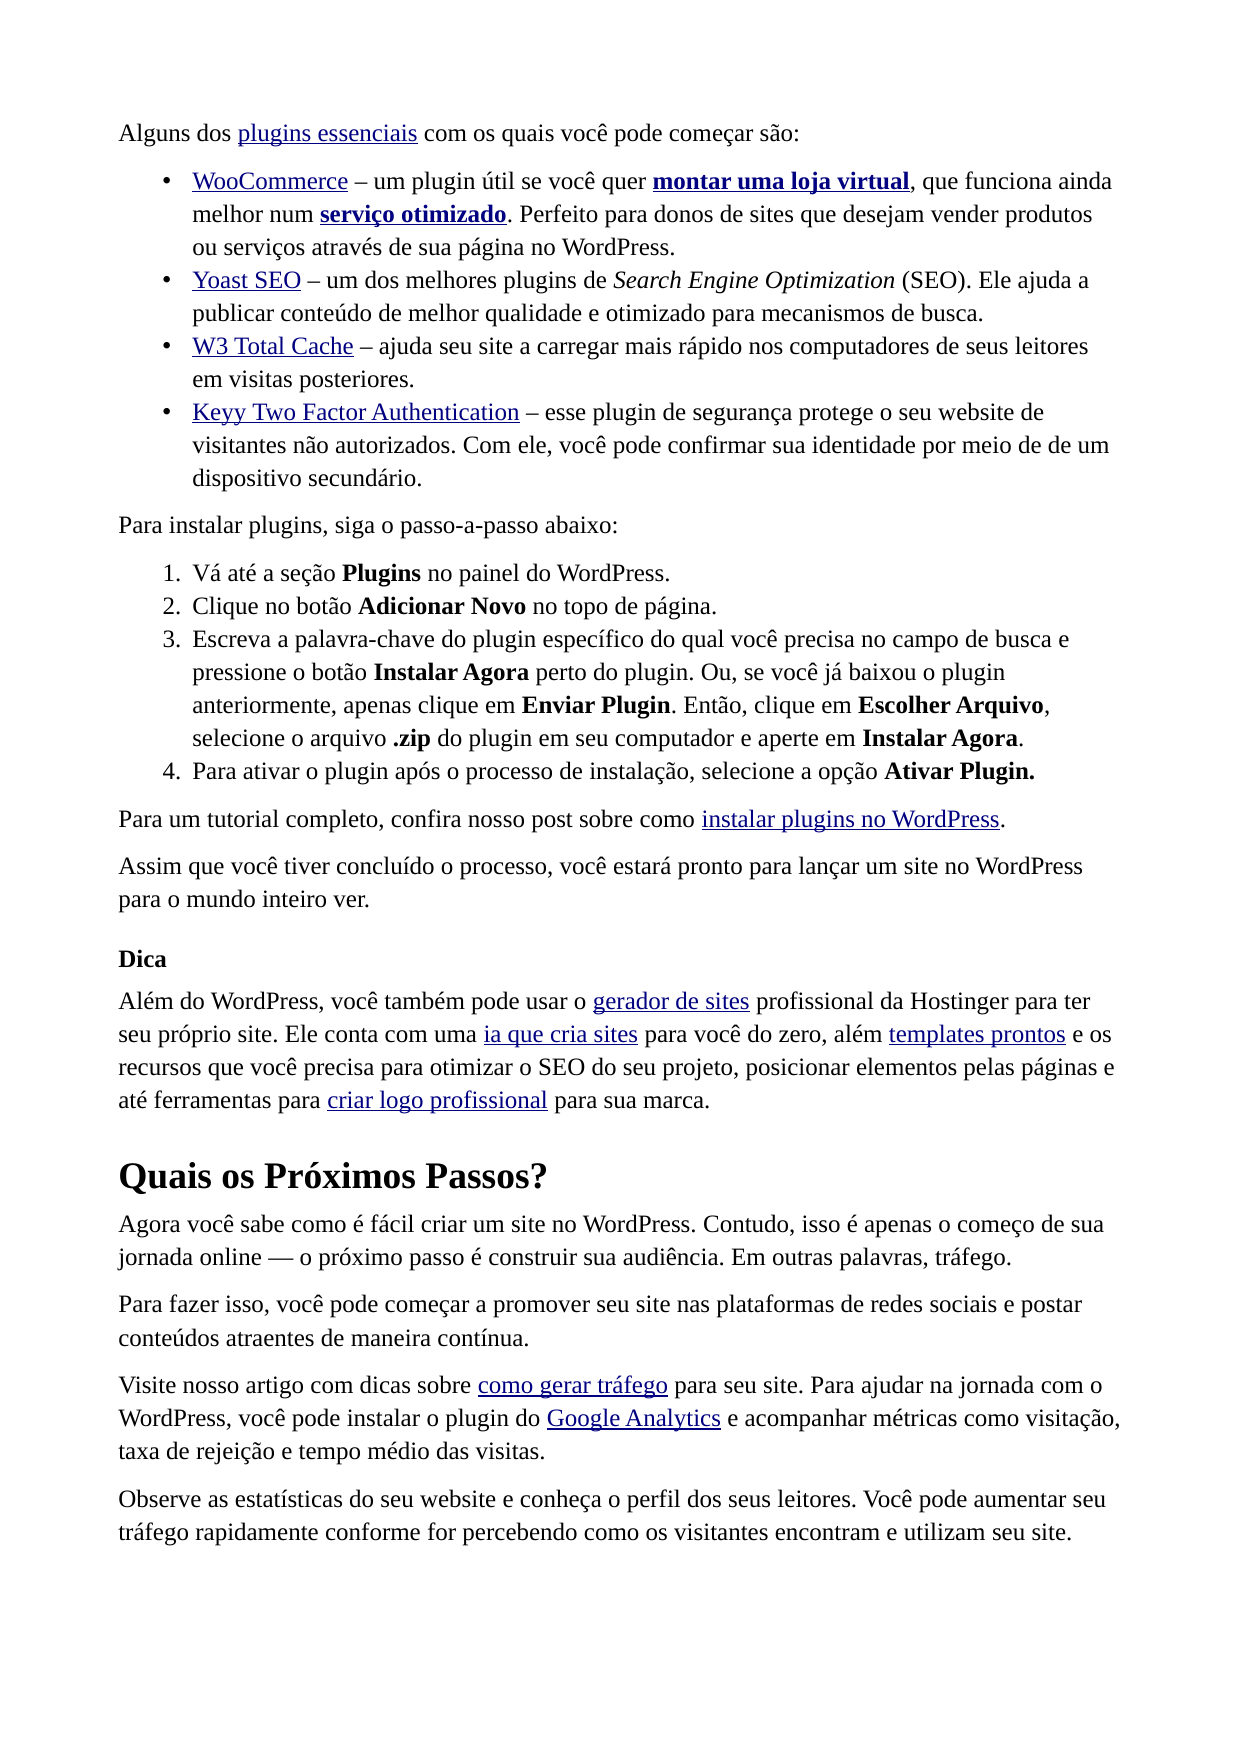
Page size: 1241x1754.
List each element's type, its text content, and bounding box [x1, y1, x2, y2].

text Visite nosso artigo com dicas sobre como gerar tráfego para seu site. Para ajudar na jornada com o WordPress, você pode instalar o plugin do Google Analytics e acompanhar métricas como visitação, taxa de rejeição e tempo médio das visitas. [118, 1370, 1122, 1465]
list Clique no botão Adicionar Novo no topo de página. [162, 591, 1122, 620]
text Para instalar plugins, siga o passo-a-passo abaixo: [118, 511, 1122, 539]
list W3 Total Cache ‒ ajuda seu site a carregar mais rápido nos computadores de seus leitores em visitas posteriores. [162, 331, 1122, 393]
list Vá até a seção Plugins no painel do WordPress. [162, 558, 1122, 587]
text Alguns dos plugins essenciais com os quais você pode começar são: [118, 118, 1122, 147]
subtitle Dica [118, 944, 1122, 973]
list Yoast SEO ‒ um dos melhores plugins de Search Engine Optimization (SEO). Ele ajuda a publicar conteúdo de melhor qualidade e otimizado para mecanismos de busca. [162, 265, 1122, 327]
text Observe as estatísticas do seu website e conheça o perfil dos seus leitores. Você pode aumentar seu tráfego rapidamente conforme for percebendo como os visitantes encontram e utilizam seu site. [118, 1484, 1122, 1546]
list WooCommerce ‒ um plugin útil se você quer montar uma loja virtual, que funciona ainda melhor num serviço otimizado. Perfeito para donos de sites que desejam vender produtos ou serviços através de sua página no WordPress. [162, 166, 1122, 261]
text Para um tutorial completo, confira nosso post sobre como instalar plugins no WordPress. [118, 804, 1122, 833]
text Agora você sabe como é fácil criar um site no WordPress. Contudo, isso é apenas o começo de sua jornada online — o próximo passo é construir sua audiência. Em outras palavras, tráfego. [118, 1209, 1122, 1271]
list Para ativar o plugin após o processo de instalação, selecione a opção Ativar Plugin. [162, 756, 1122, 785]
list Keyy Two Factor Authentication ‒ esse plugin de segurança protege o seu website de visitantes não autorizados. Com ele, você pode confirmar sua identidade por meio de de um dispositivo secundário. [162, 397, 1122, 492]
text Além do WordPress, você também pode usar o gerador de sites profissional da Hostinger para ter seu próprio site. Ele conta com uma ia que cria sites para você do zero, além templates prontos e os recursos que você precisa para otimizar o SEO do seu projeto, posicionar elementos pelas páginas e até ferramentas para criar logo profissional para sua marca. [118, 986, 1122, 1114]
text Para fazer isso, você pode começar a promover seu site nas plataformas de redes sociais e postar conteúdos atraentes de maneira contínua. [118, 1289, 1122, 1351]
subtitle Quais os Próximos Passos? [118, 1153, 1122, 1196]
list Escreva a palavra-chave do plugin específico do qual você precisa no campo de busca e pressione o botão Instalar Agora perto do plugin. Ou, se você já baixou o plugin anteriormente, apenas clique em Enviar Plugin. Então, clique em Escolher Arquivo, selecione o arquivo .zip do plugin em seu computador e aperte em Instalar Agora. [162, 624, 1122, 752]
text Assim que você tiver concluído o processo, você estará pronto para lançar um site no WordPress para o mundo inteiro ver. [118, 851, 1122, 913]
